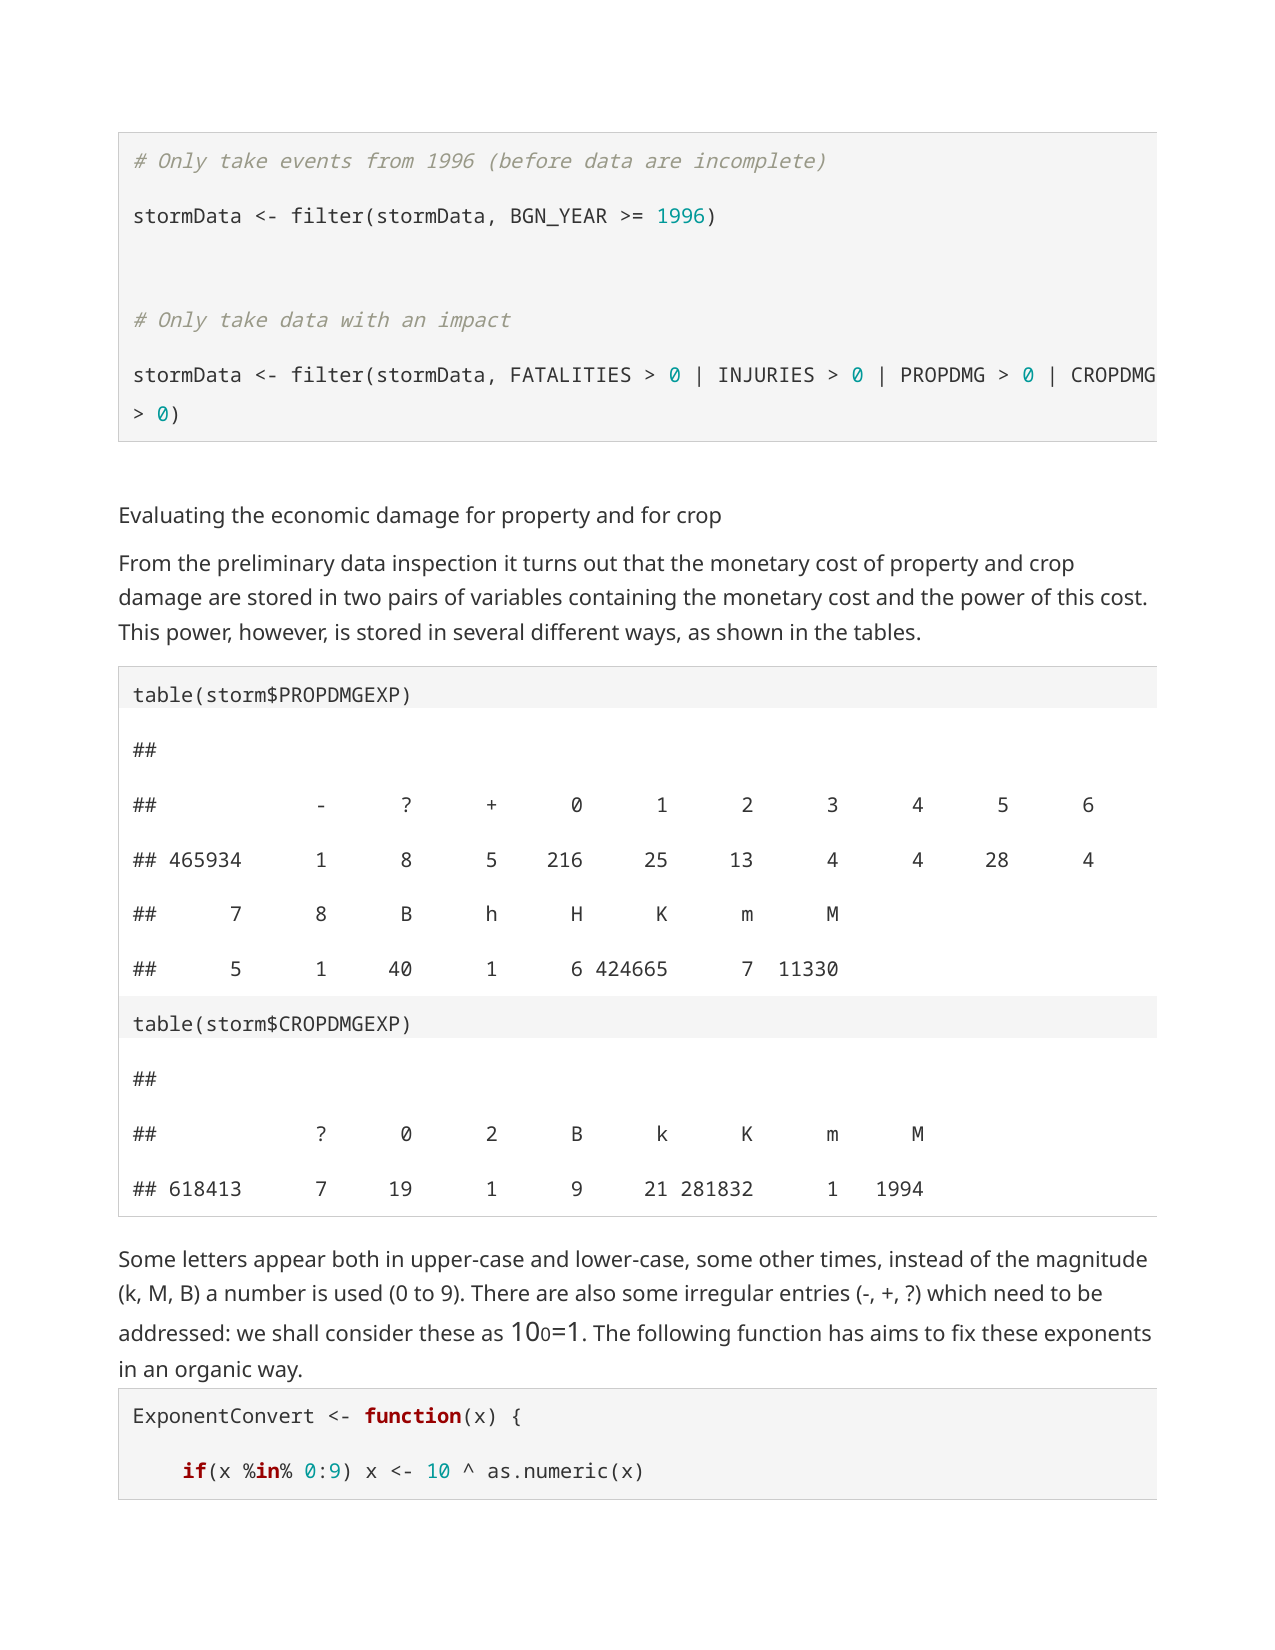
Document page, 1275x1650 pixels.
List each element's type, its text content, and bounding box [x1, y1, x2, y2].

text ## 7 8 B h H K m M [119, 886, 1157, 928]
text if(x %in% 0:9) x <- 10 ^ as.numeric(x) [119, 1443, 1157, 1499]
text stormData <- filter(stormData, FATALITIES > 0 | INJURIES > 0 | PROPDMG > 0 | CROPDMG > 0) [119, 346, 1157, 441]
text ## [119, 1051, 1157, 1092]
text # Only take data with an impact [119, 291, 1157, 333]
text stormData <- filter(stormData, BGN_YEAR >= 1996) [119, 187, 1157, 229]
text ## 5 1 40 1 6 424665 7 11330 [119, 941, 1157, 983]
text ## 618413 7 19 1 9 21 281832 1 1994 [119, 1160, 1157, 1216]
text ## 465934 1 8 5 216 25 13 4 4 28 4 [119, 831, 1157, 873]
text ## ? 0 2 B k K m M [119, 1106, 1157, 1147]
text ## - ? + 0 1 2 3 4 5 6 [119, 776, 1157, 818]
subtitle Evaluating the economic damage for property and for crop [118, 500, 1157, 530]
text # Only take events from 1996 (before data are incomplete) [119, 133, 1157, 174]
text From the preliminary data inspection it turns out that the monetary cost of property and crop damage are stored in two pairs of variables containing the monetary cost and the power of this cost. This power, however, is stored in several different ways, as shown in the tables. [118, 548, 1157, 646]
text ExponentConvert <- function(x) { [119, 1389, 1157, 1429]
text table(storm$PROPDMGEXP) [119, 667, 1157, 708]
text table(storm$CROPDMGEXP) [119, 996, 1157, 1038]
text ## [119, 721, 1157, 763]
text Some letters appear both in upper-case and lower-case, some other times, instead of the magnitude (k, M, B) a number is used (0 to 9). There are also some irregular entries (-, +, ?) which need to be addressed: we shall consider these as 100=1. The following function has aims to fix these exponents in an organic way. [118, 1244, 1157, 1383]
